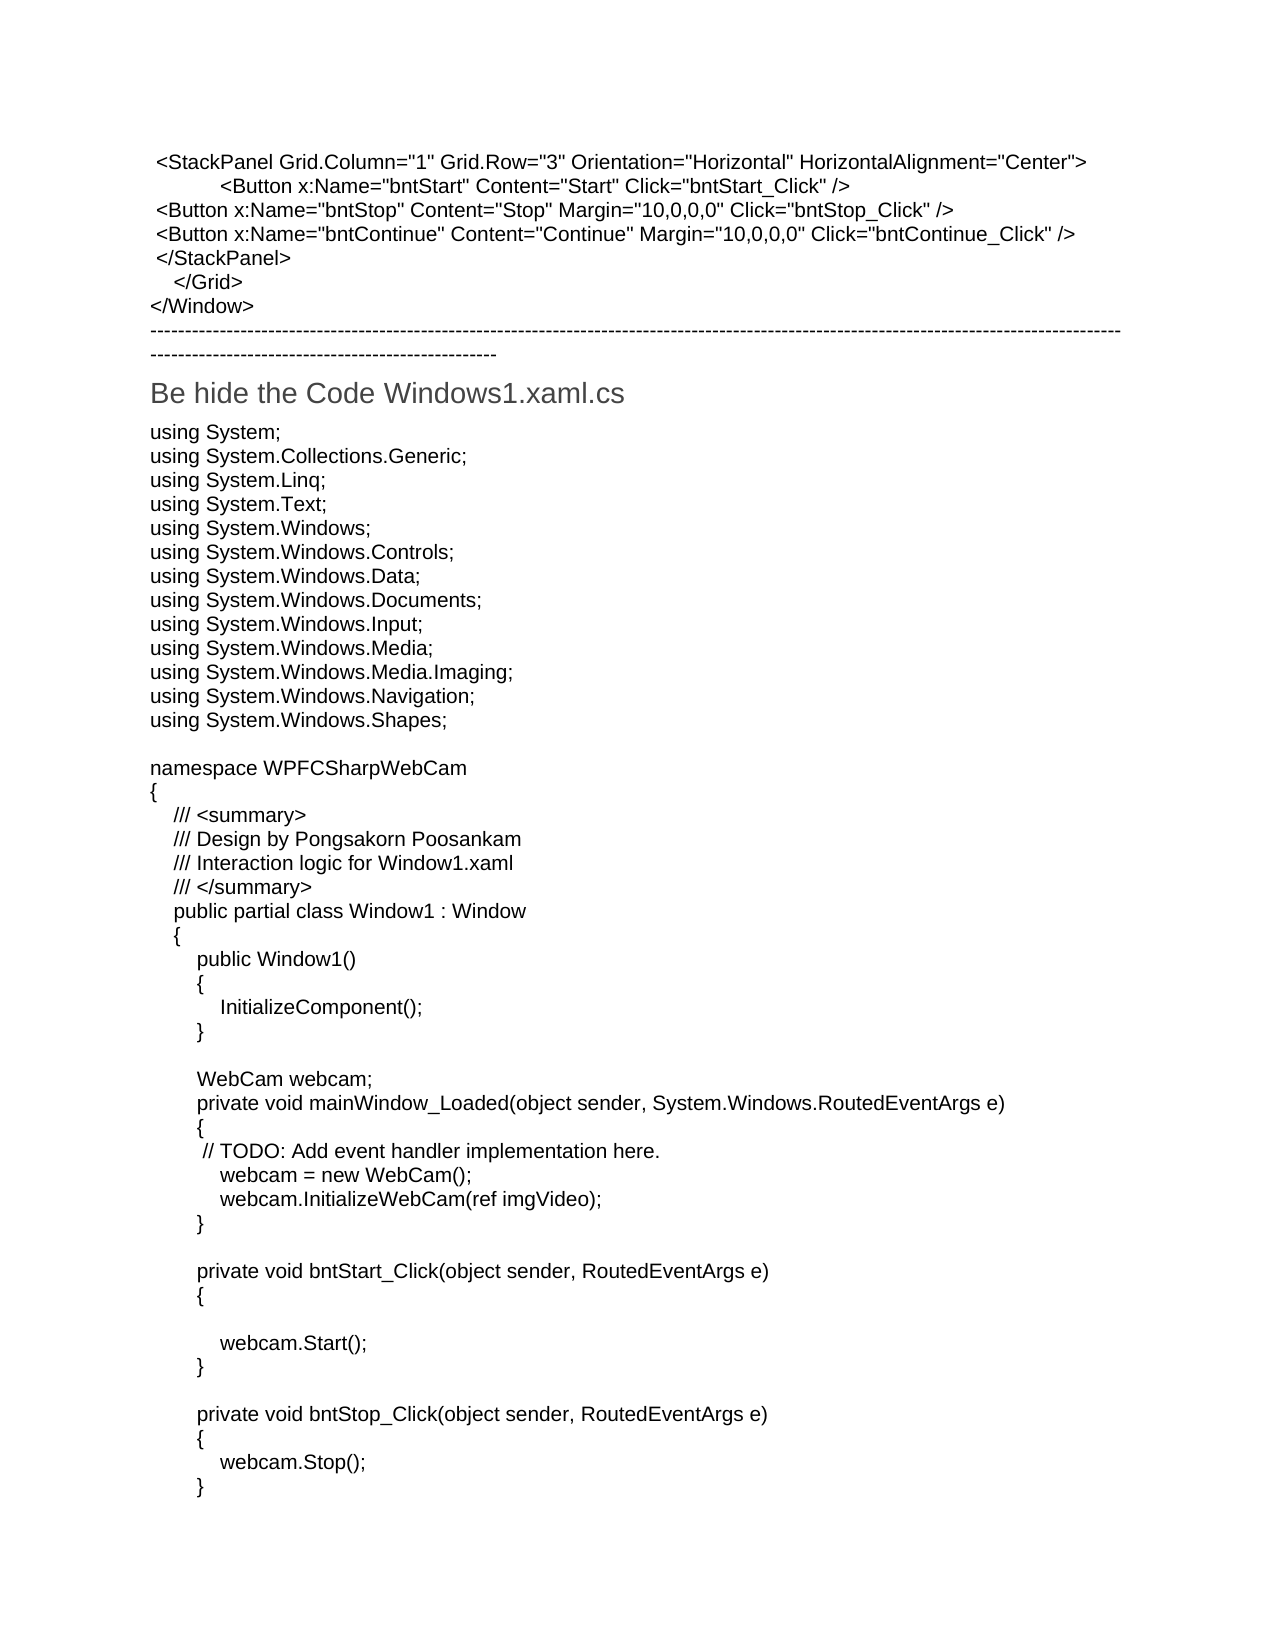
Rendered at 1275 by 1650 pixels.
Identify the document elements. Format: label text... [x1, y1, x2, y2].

text /// <summary> [150, 803, 1125, 827]
text { [150, 1115, 1125, 1139]
text using System.Windows.Navigation; [150, 683, 1125, 707]
text <Button x:Name="bntContinue" Content="Continue" Margin="10,0,0,0" Click="bntContinue_Click" /> [150, 222, 1125, 246]
text } [150, 1211, 1125, 1234]
text { [150, 1426, 1125, 1450]
text { [150, 923, 1125, 947]
text webcam.Start(); [150, 1330, 1125, 1354]
text webcam.InitializeWebCam(ref imgVideo); [150, 1187, 1125, 1211]
text <Button x:Name="bntStop" Content="Stop" Margin="10,0,0,0" Click="bntStop_Click" /> [150, 198, 1125, 222]
text namespace WPFCSharpWebCam [150, 755, 1125, 779]
text using System.Collections.Generic; [150, 444, 1125, 468]
text public partial class Window1 : Window [150, 899, 1125, 923]
text using System.Text; [150, 492, 1125, 516]
text using System.Windows.Data; [150, 564, 1125, 588]
text Be hide the Code Windows1.xaml.cs [150, 376, 1125, 409]
text { [150, 779, 1125, 803]
text </Window> [150, 294, 1125, 318]
text using System.Windows.Media.Imaging; [150, 659, 1125, 683]
text <Button x:Name="bntStart" Content="Start" Click="bntStart_Click" /> [150, 174, 1125, 198]
text using System.Windows.Input; [150, 612, 1125, 636]
text } [150, 1019, 1125, 1043]
text InitializeComponent(); [150, 995, 1125, 1019]
text using System; [150, 420, 1125, 444]
text </Grid> [150, 270, 1125, 294]
text ---------------------------------------------------------------------------------------------------------------------------------------------------------------------------------------------- [150, 318, 1125, 366]
text using System.Linq; [150, 468, 1125, 492]
text </StackPanel> [150, 246, 1125, 270]
text using System.Windows.Shapes; [150, 707, 1125, 731]
text using System.Windows.Controls; [150, 540, 1125, 564]
text public Window1() [150, 947, 1125, 971]
text private void bntStop_Click(object sender, RoutedEventArgs e) [150, 1402, 1125, 1426]
text } [150, 1474, 1125, 1498]
text private void bntStart_Click(object sender, RoutedEventArgs e) [150, 1258, 1125, 1282]
text { [150, 1282, 1125, 1306]
text /// Design by Pongsakorn Poosankam [150, 827, 1125, 851]
text // TODO: Add event handler implementation here. [150, 1139, 1125, 1163]
text { [150, 971, 1125, 995]
text using System.Windows.Documents; [150, 588, 1125, 612]
text using System.Windows.Media; [150, 636, 1125, 659]
text using System.Windows; [150, 516, 1125, 540]
text WebCam webcam; [150, 1067, 1125, 1091]
text } [150, 1354, 1125, 1378]
text private void mainWindow_Loaded(object sender, System.Windows.RoutedEventArgs e) [150, 1091, 1125, 1115]
text webcam.Stop(); [150, 1450, 1125, 1474]
text /// Interaction logic for Window1.xaml [150, 851, 1125, 875]
text /// </summary> [150, 875, 1125, 899]
text webcam = new WebCam(); [150, 1163, 1125, 1187]
text <StackPanel Grid.Column="1" Grid.Row="3" Orientation="Horizontal" HorizontalAlignment="Center"> [150, 150, 1125, 174]
